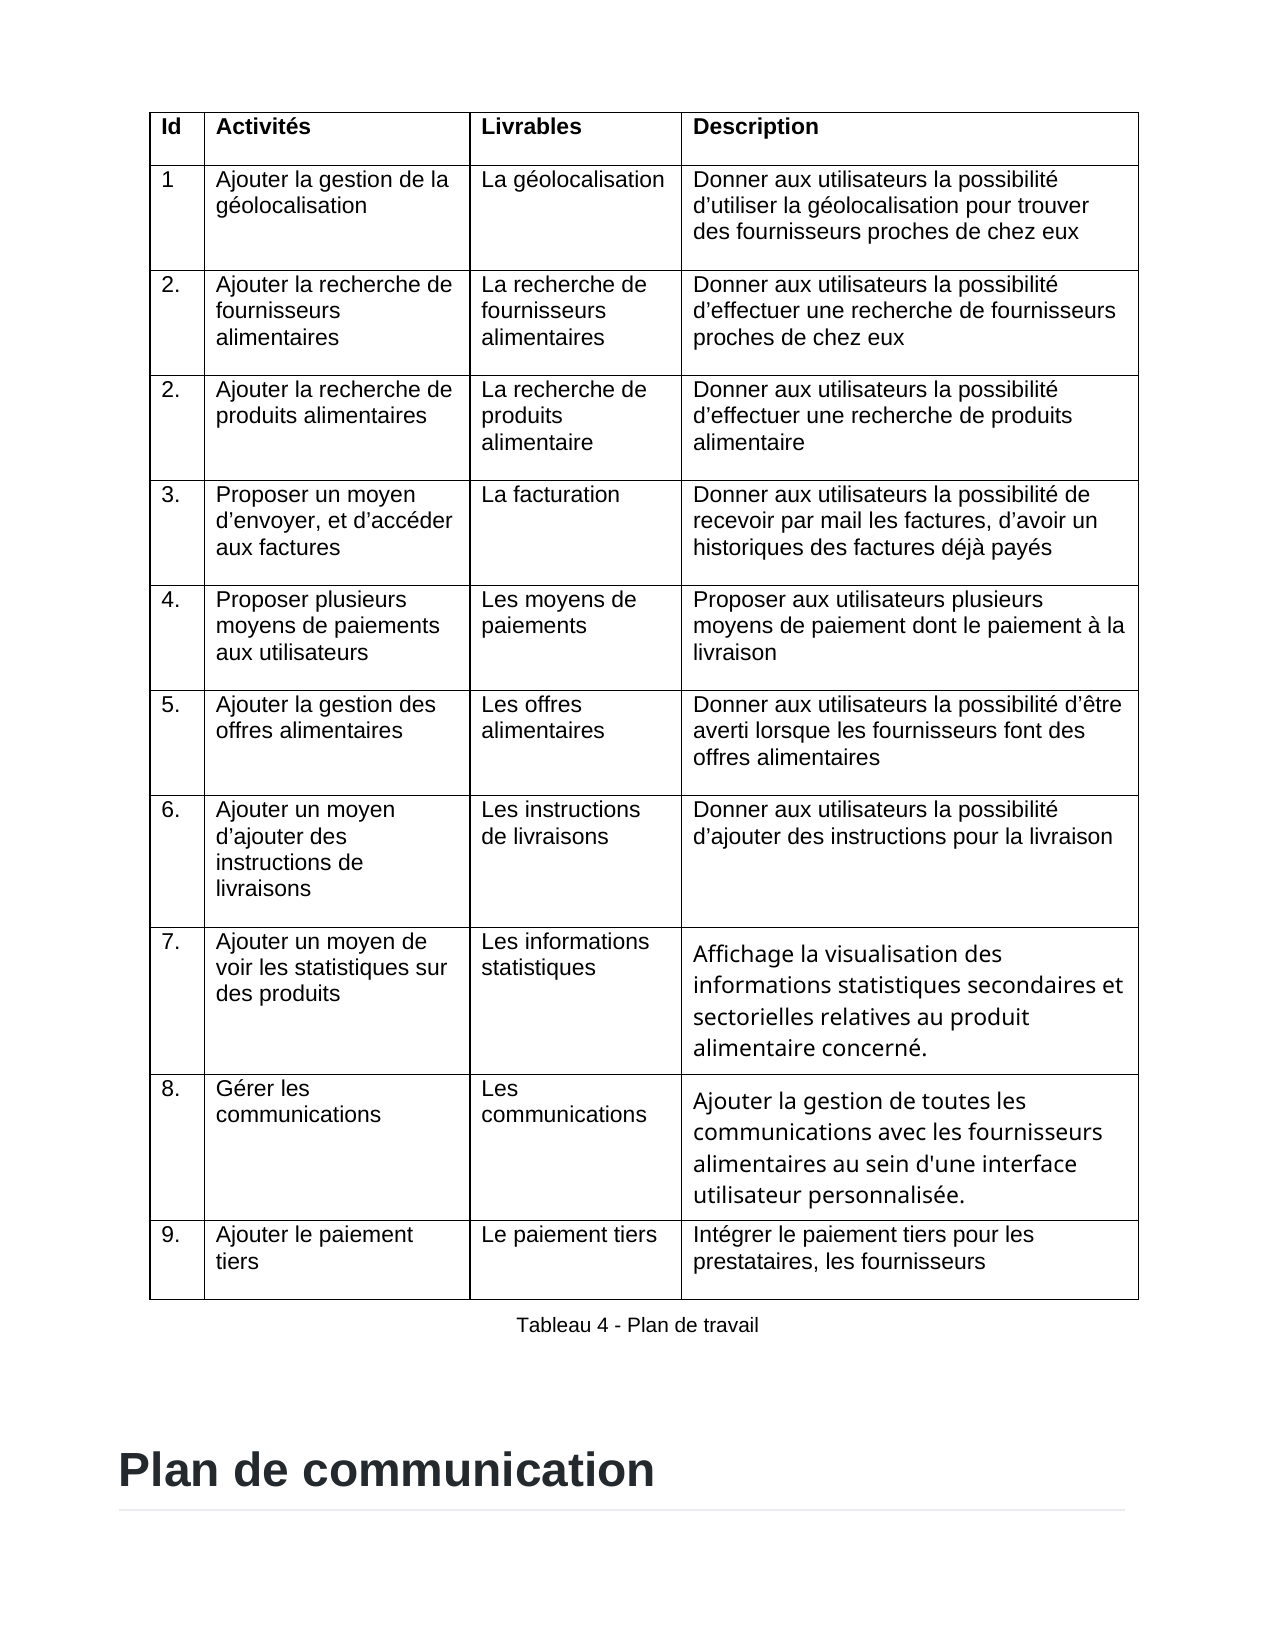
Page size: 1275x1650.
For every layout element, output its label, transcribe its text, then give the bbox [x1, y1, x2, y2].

table_cell 9. [151, 1221, 204, 1299]
table_cell Ajouter un moyen d’ajouter des instructions de livraisons [205, 796, 469, 927]
table_cell Ajouter un moyen de voir les statistiques sur des produits [205, 928, 469, 1073]
table_cell Gérer les communications [205, 1075, 469, 1220]
text Tableau 4 - Plan de travail [150, 1313, 1125, 1337]
table_cell Donner aux utilisateurs la possibilité d’effectuer une recherche de fournisseurs proches de chez eux [682, 271, 1138, 375]
subtitle Plan de communication [119, 1442, 1125, 1509]
table_cell 1 [151, 166, 204, 270]
table_cell Proposer un moyen d’envoyer, et d’accéder aux factures [205, 481, 469, 585]
table_header Livrables [471, 113, 681, 164]
table_header Id [151, 113, 204, 164]
table_cell Donner aux utilisateurs la possibilité d’effectuer une recherche de produits alimentaire [682, 376, 1138, 480]
table_cell Donner aux utilisateurs la possibilité d’ajouter des instructions pour la livraison [682, 796, 1138, 927]
table_cell 3. [151, 481, 204, 585]
table_cell Donner aux utilisateurs la possibilité d’utiliser la géolocalisation pour trouver des fournisseurs proches de chez eux [682, 166, 1138, 270]
table_cell Intégrer le paiement tiers pour les prestataires, les fournisseurs [682, 1221, 1138, 1299]
table_cell 2. [151, 271, 204, 375]
table_cell 2. [151, 376, 204, 480]
table_cell 8. [151, 1075, 204, 1220]
table_cell 6. [151, 796, 204, 927]
table_cell La recherche de produits alimentaire [471, 376, 681, 480]
table_cell La géolocalisation [471, 166, 681, 270]
table_cell Ajouter la recherche de produits alimentaires [205, 376, 469, 480]
table_cell Donner aux utilisateurs la possibilité de recevoir par mail les factures, d’avoir un historiques des factures déjà payés [682, 481, 1138, 585]
table_cell 4. [151, 586, 204, 690]
table_header Activités [205, 113, 469, 164]
table_cell Ajouter la gestion des offres alimentaires [205, 691, 469, 795]
table_cell Ajouter la gestion de toutes les communications avec les fournisseurs alimentaires au sein d'une interface utilisateur personnalisée. [682, 1075, 1138, 1220]
table_cell Les moyens de paiements [471, 586, 681, 690]
table_cell Les informations statistiques [471, 928, 681, 1073]
table_cell La facturation [471, 481, 681, 585]
table_cell Proposer plusieurs moyens de paiements aux utilisateurs [205, 586, 469, 690]
table_cell Proposer aux utilisateurs plusieurs moyens de paiement dont le paiement à la livraison [682, 586, 1138, 690]
table_cell Le paiement tiers [471, 1221, 681, 1299]
table_cell Ajouter le paiement tiers [205, 1221, 469, 1299]
table_cell Les communications [471, 1075, 681, 1220]
table_cell 5. [151, 691, 204, 795]
table_cell 7. [151, 928, 204, 1073]
table_cell Les offres alimentaires [471, 691, 681, 795]
table_cell Ajouter la gestion de la géolocalisation [205, 166, 469, 270]
table_cell Les instructions de livraisons [471, 796, 681, 927]
table_cell Ajouter la recherche de fournisseurs alimentaires [205, 271, 469, 375]
table_cell Affichage la visualisation des informations statistiques secondaires et sectorielles relatives au produit alimentaire concerné. [682, 928, 1138, 1073]
table_cell La recherche de fournisseurs alimentaires [471, 271, 681, 375]
table_header Description [682, 113, 1138, 164]
table_cell Donner aux utilisateurs la possibilité d’être averti lorsque les fournisseurs font des offres alimentaires [682, 691, 1138, 795]
